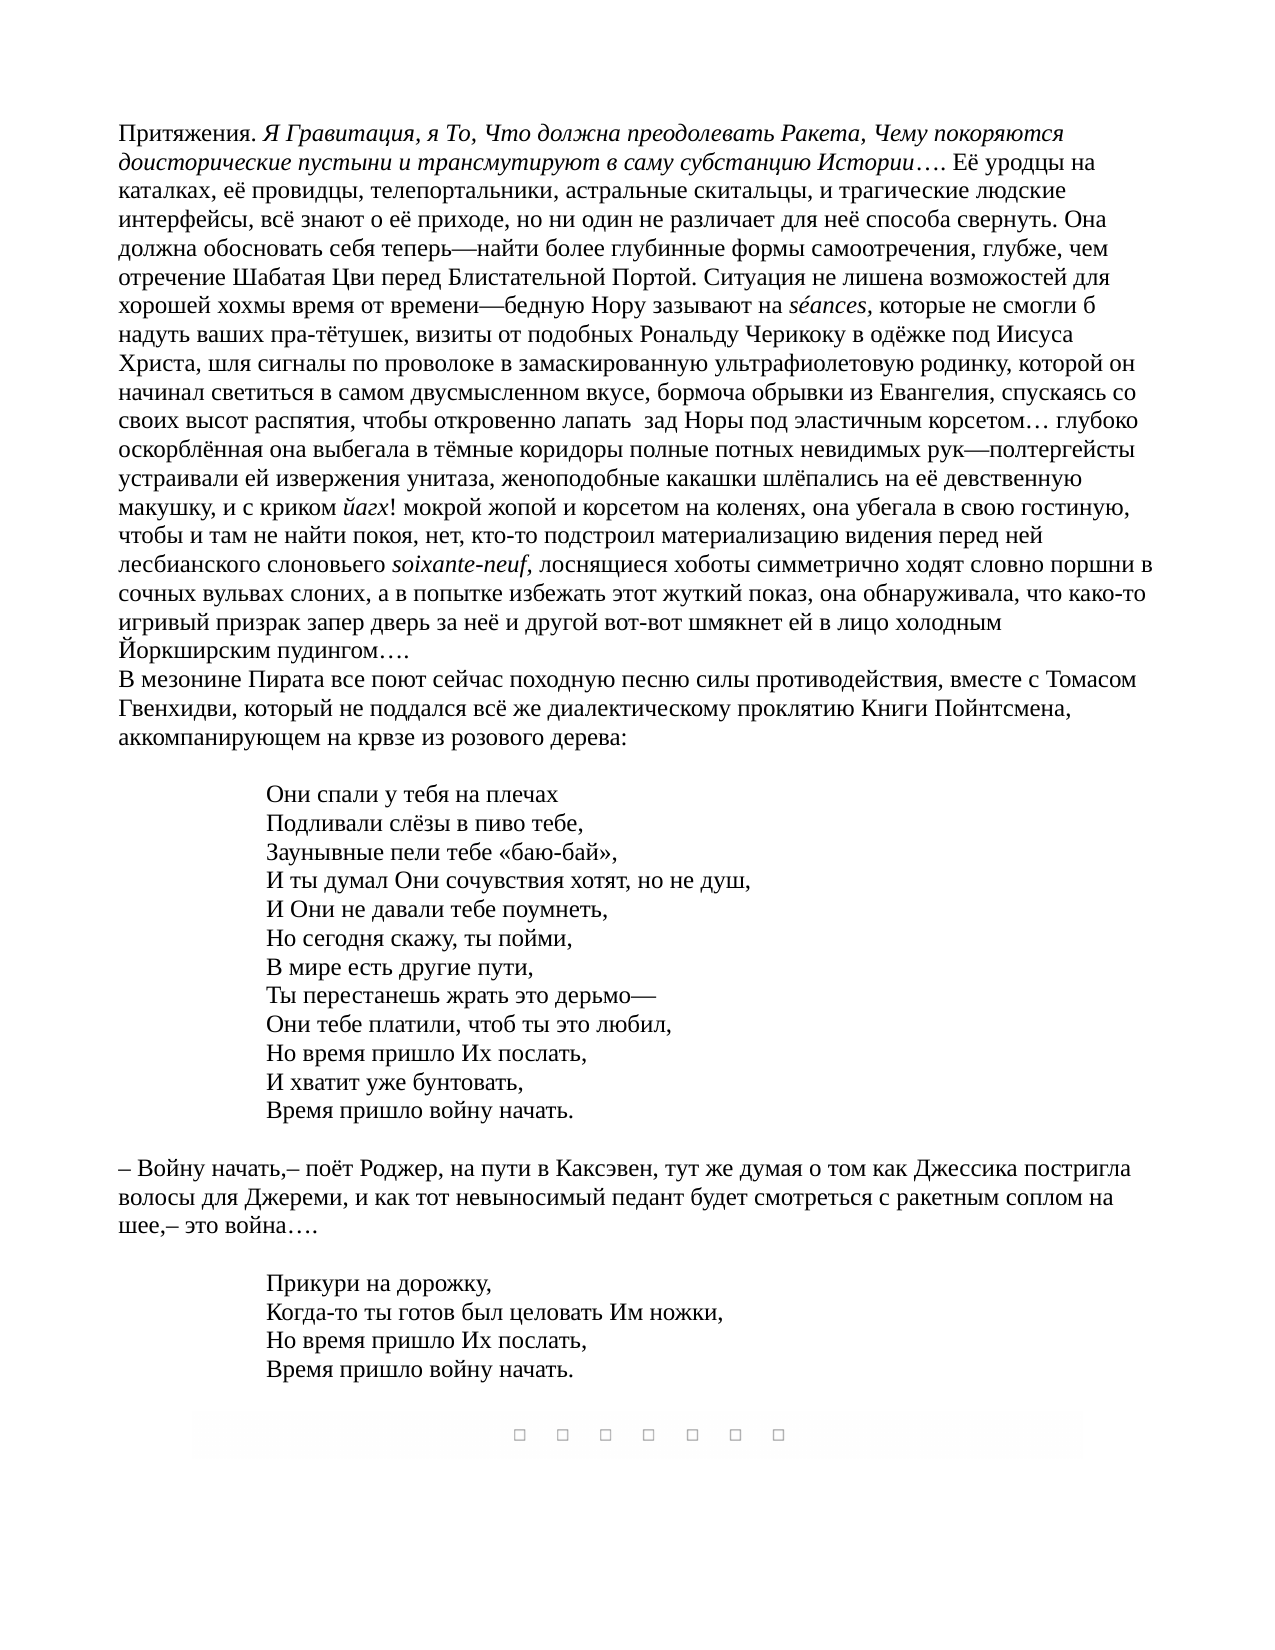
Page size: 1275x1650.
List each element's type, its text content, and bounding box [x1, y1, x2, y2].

text И хватит уже бунтовать, [266, 1067, 1157, 1096]
text Ты перестанешь жрать это дерьмо— [266, 981, 1157, 1009]
text Но время пришло Их послать, [266, 1038, 1157, 1067]
text Но время пришло Их послать, [266, 1326, 1157, 1354]
text Время пришло войну начать. [266, 1096, 1157, 1124]
text И ты думал Они сочувствия хотят, но не душ, [266, 866, 1157, 894]
text Они спали у тебя на плечах [266, 779, 1157, 808]
text В мире есть другие пути, [266, 952, 1157, 981]
text Притяжения. Я Гравитация, я То, Что должна преодолевать Ракета, Чему покоряются доисторические пустыни и трансмутируют в саму субстанцию Истории…. Её уродцы на каталках, её провидцы, телепортальники, астральные скитальцы, и трагические людские интерфейсы, всё знают о её приходе, но ни один не различает для неё способа свернуть. Она должна обосновать себя теперь—найти более глубинные формы самоотречения, глубже, чем отречение Шабатая Цви перед Блистательной Портой. Ситуация не лишена возможостей для хорошей хохмы время от времени—бедную Нору зазывают на séances, которые не смогли б надуть ваших пра-тётушек, визиты от подобных Рональду Черикоку в одёжке под Иисуса Христа, шля сигналы по проволоке в замаскированную ультрафиолетовую родинку, которой он начинал светиться в самом двусмысленном вкусе, бормоча обрывки из Евангелия, спускаясь со своих высот распятия, чтобы откровенно лапать зад Норы под эластичным корсетом… глубоко оскорблённая она выбегала в тёмные коридоры полные потных невидимых рук—полтергейсты устраивали ей извержения унитаза, женоподобные какашки шлёпались на её девственную макушку, и с криком йагх! мокрой жопой и корсетом на коленях, она убегала в свою гостиную, чтобы и там не найти покоя, нет, кто-то подстроил материализацию видения перед ней лесбианского слоновьего soixante-neuf, лоснящиеся хоботы симметрично ходят словно поршни в сочных вульвах слоних, а в попытке избежать этот жуткий показ, она обнаруживала, что како-то игривый призрак запер дверь за неё и другой вот-вот шмякнет ей в лицо холодным Йоркширским пудингом…. [118, 118, 1157, 664]
text Они тебе платили, чтоб ты это любил, [266, 1009, 1157, 1038]
text Время пришло войну начать. [266, 1354, 1157, 1383]
text Но сегодня скажу, ты пойми, [266, 923, 1157, 952]
text Прикури на дорожку, [266, 1268, 1157, 1297]
text Когда-то ты готов был целовать Им ножки, [266, 1297, 1157, 1326]
text Подливали слёзы в пиво тебе, [266, 808, 1157, 837]
text И Они не давали тебе поумнеть, [266, 894, 1157, 923]
text Заунывные пели тебе «баю-бай», [266, 837, 1157, 866]
picture [192, 1411, 1083, 1459]
text В мезонине Пирата все поют сейчас походную песню силы противодействия, вместе с Томасом Гвенхидви, который не поддался всё же диалектическому проклятию Книги Пойнтсмена, аккомпанирующем на крвзе из розового дерева: [118, 664, 1157, 751]
text – Войну начать,– поёт Роджер, на пути в Каксэвен, тут же думая о том как Джессика постригла волосы для Джереми, и как тот невыносимый педант будет смотреться с ракетным соплом на шее,– это война…. [118, 1153, 1157, 1239]
